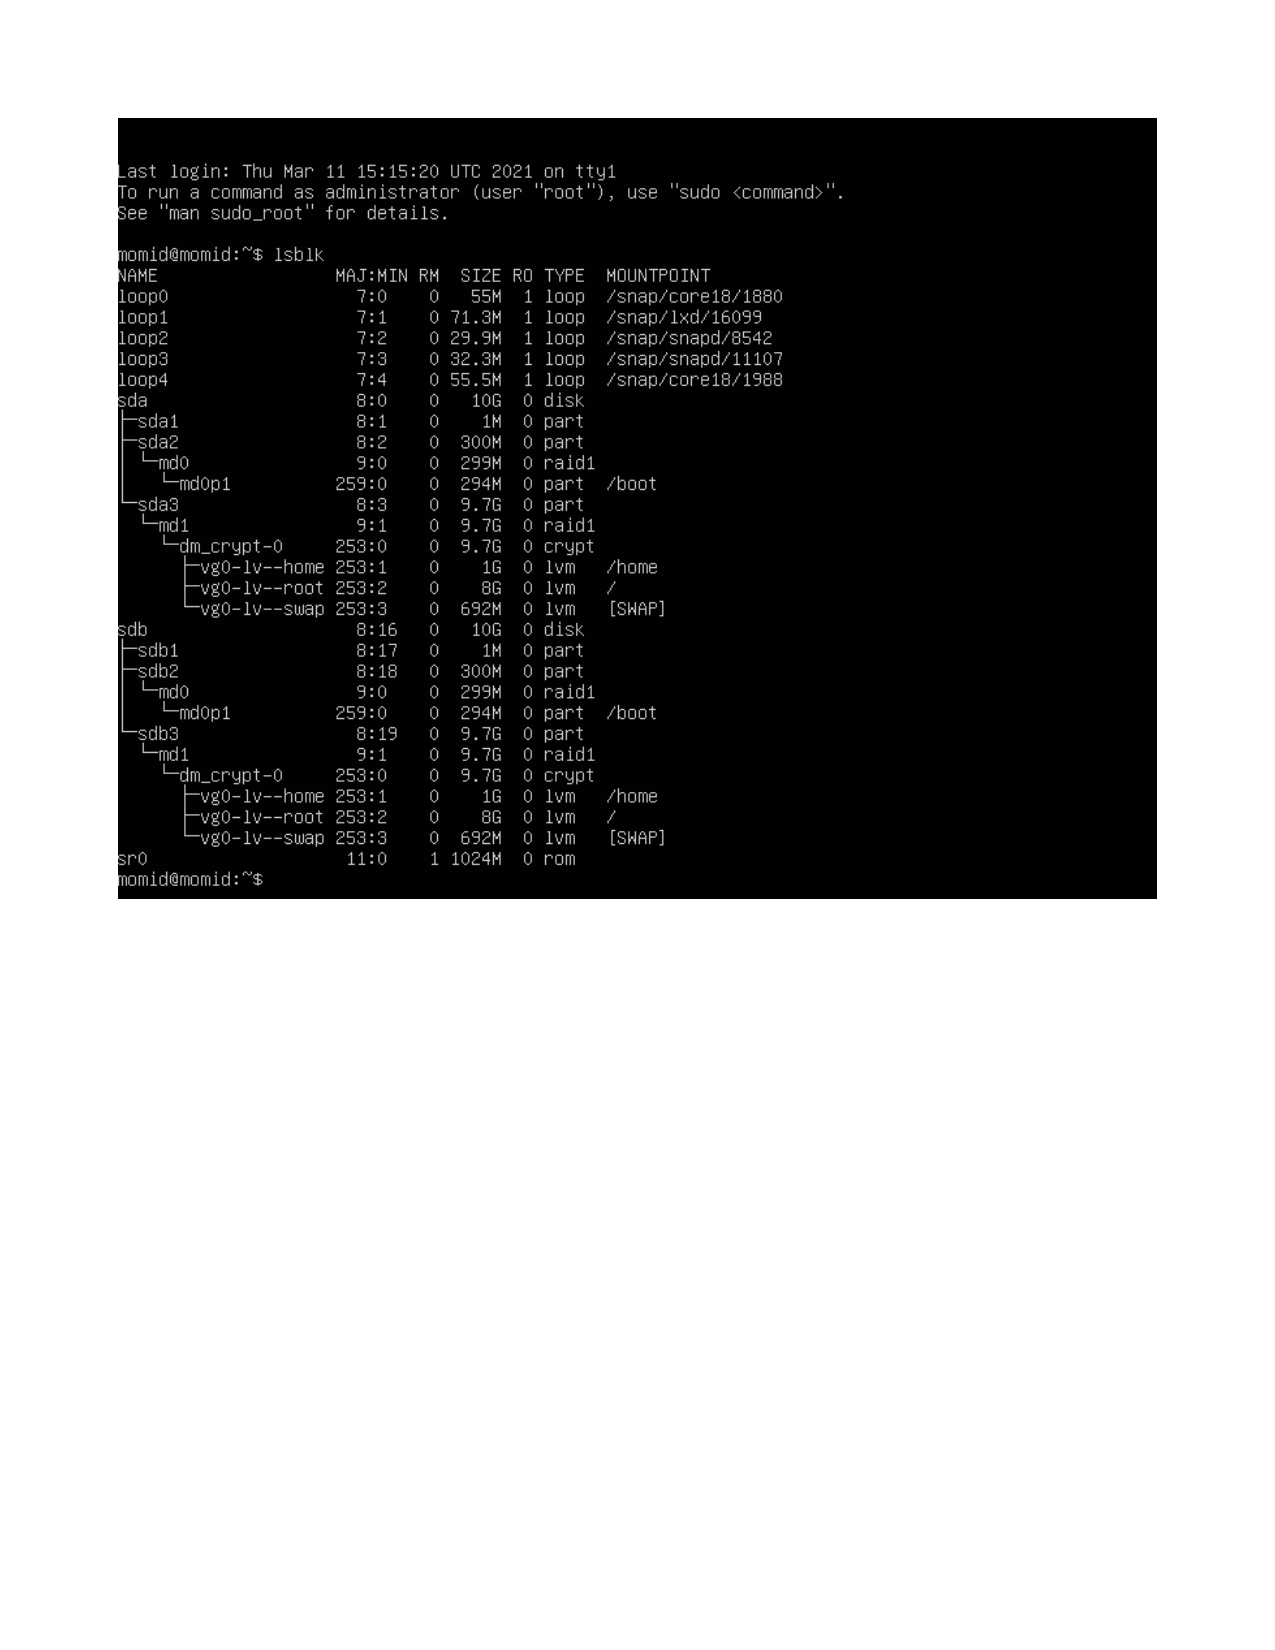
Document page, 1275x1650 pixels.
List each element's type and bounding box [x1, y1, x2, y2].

picture [118, 118, 1157, 899]
